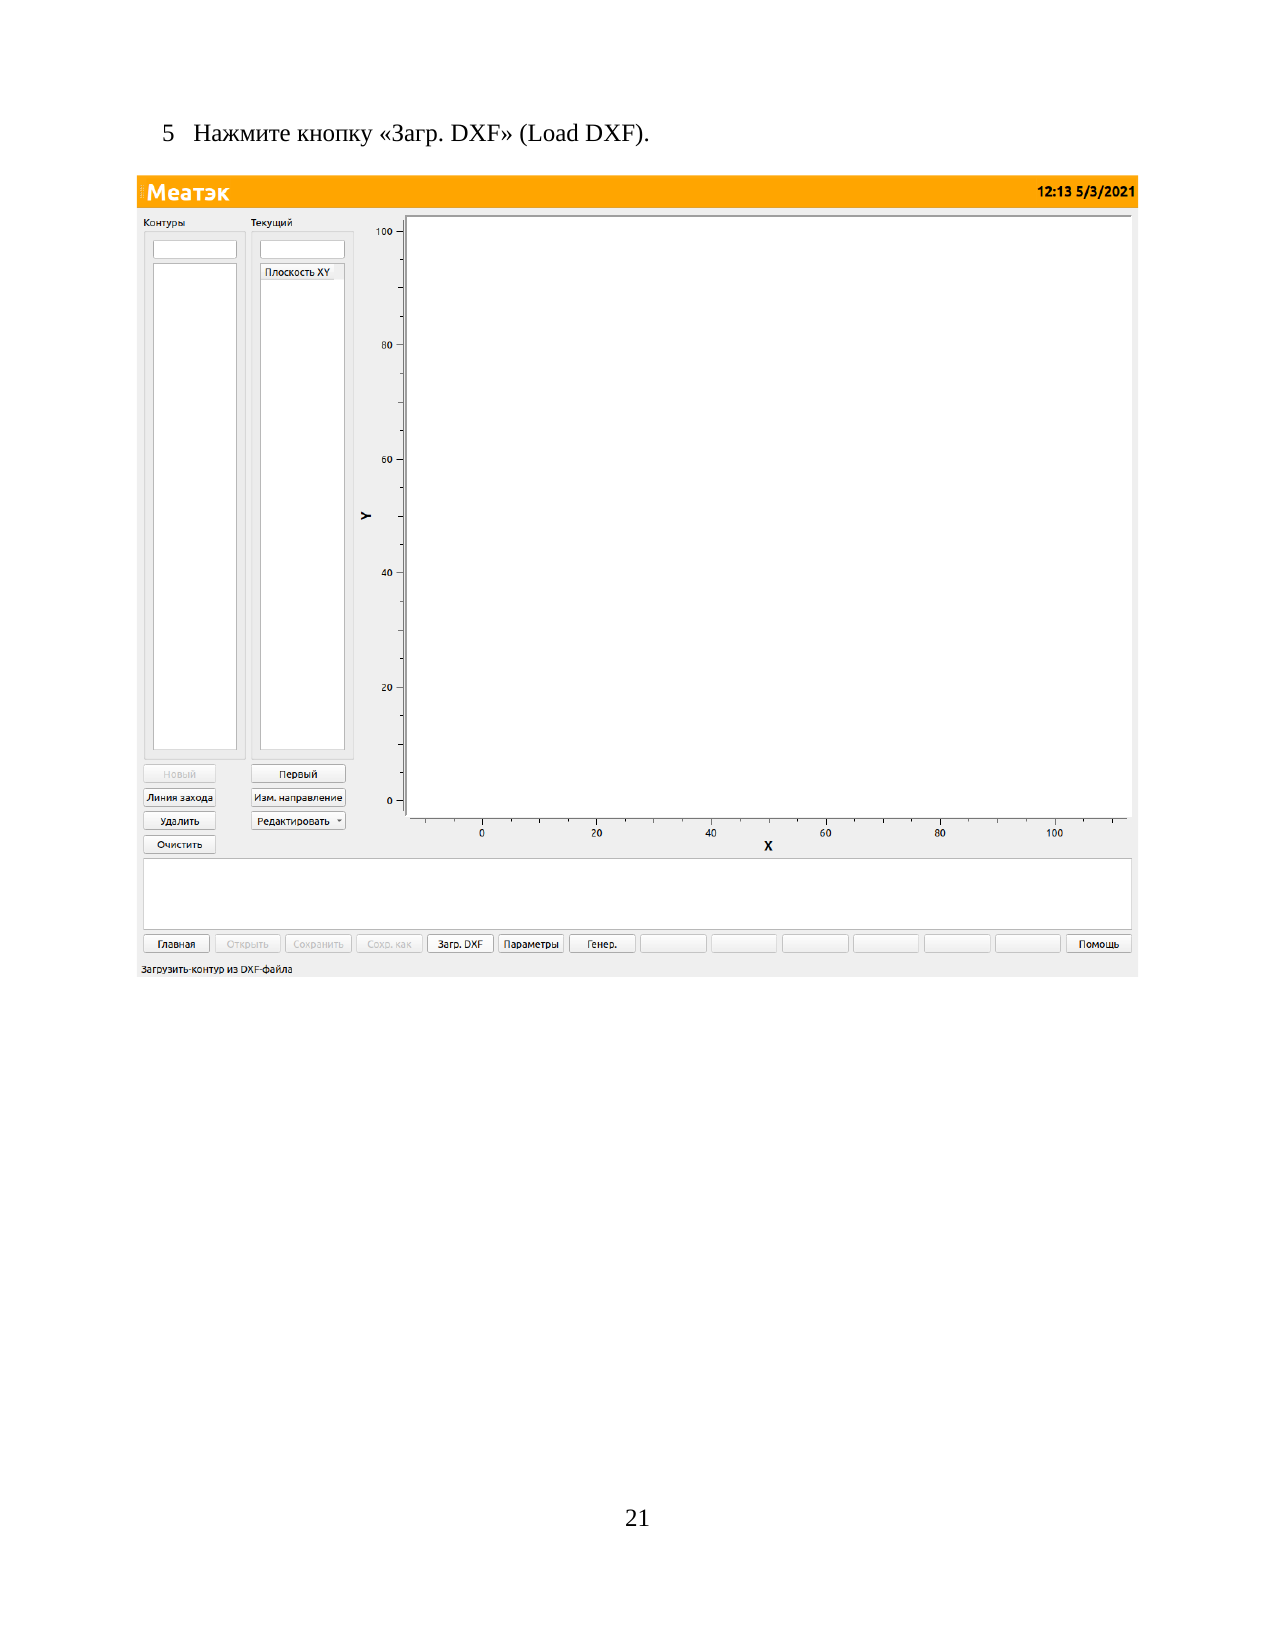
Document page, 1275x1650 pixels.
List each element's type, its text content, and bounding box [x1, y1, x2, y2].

list Нажмите кнопку «Загр. DXF» (Load DXF). [156, 118, 1157, 147]
picture [136, 175, 1139, 977]
